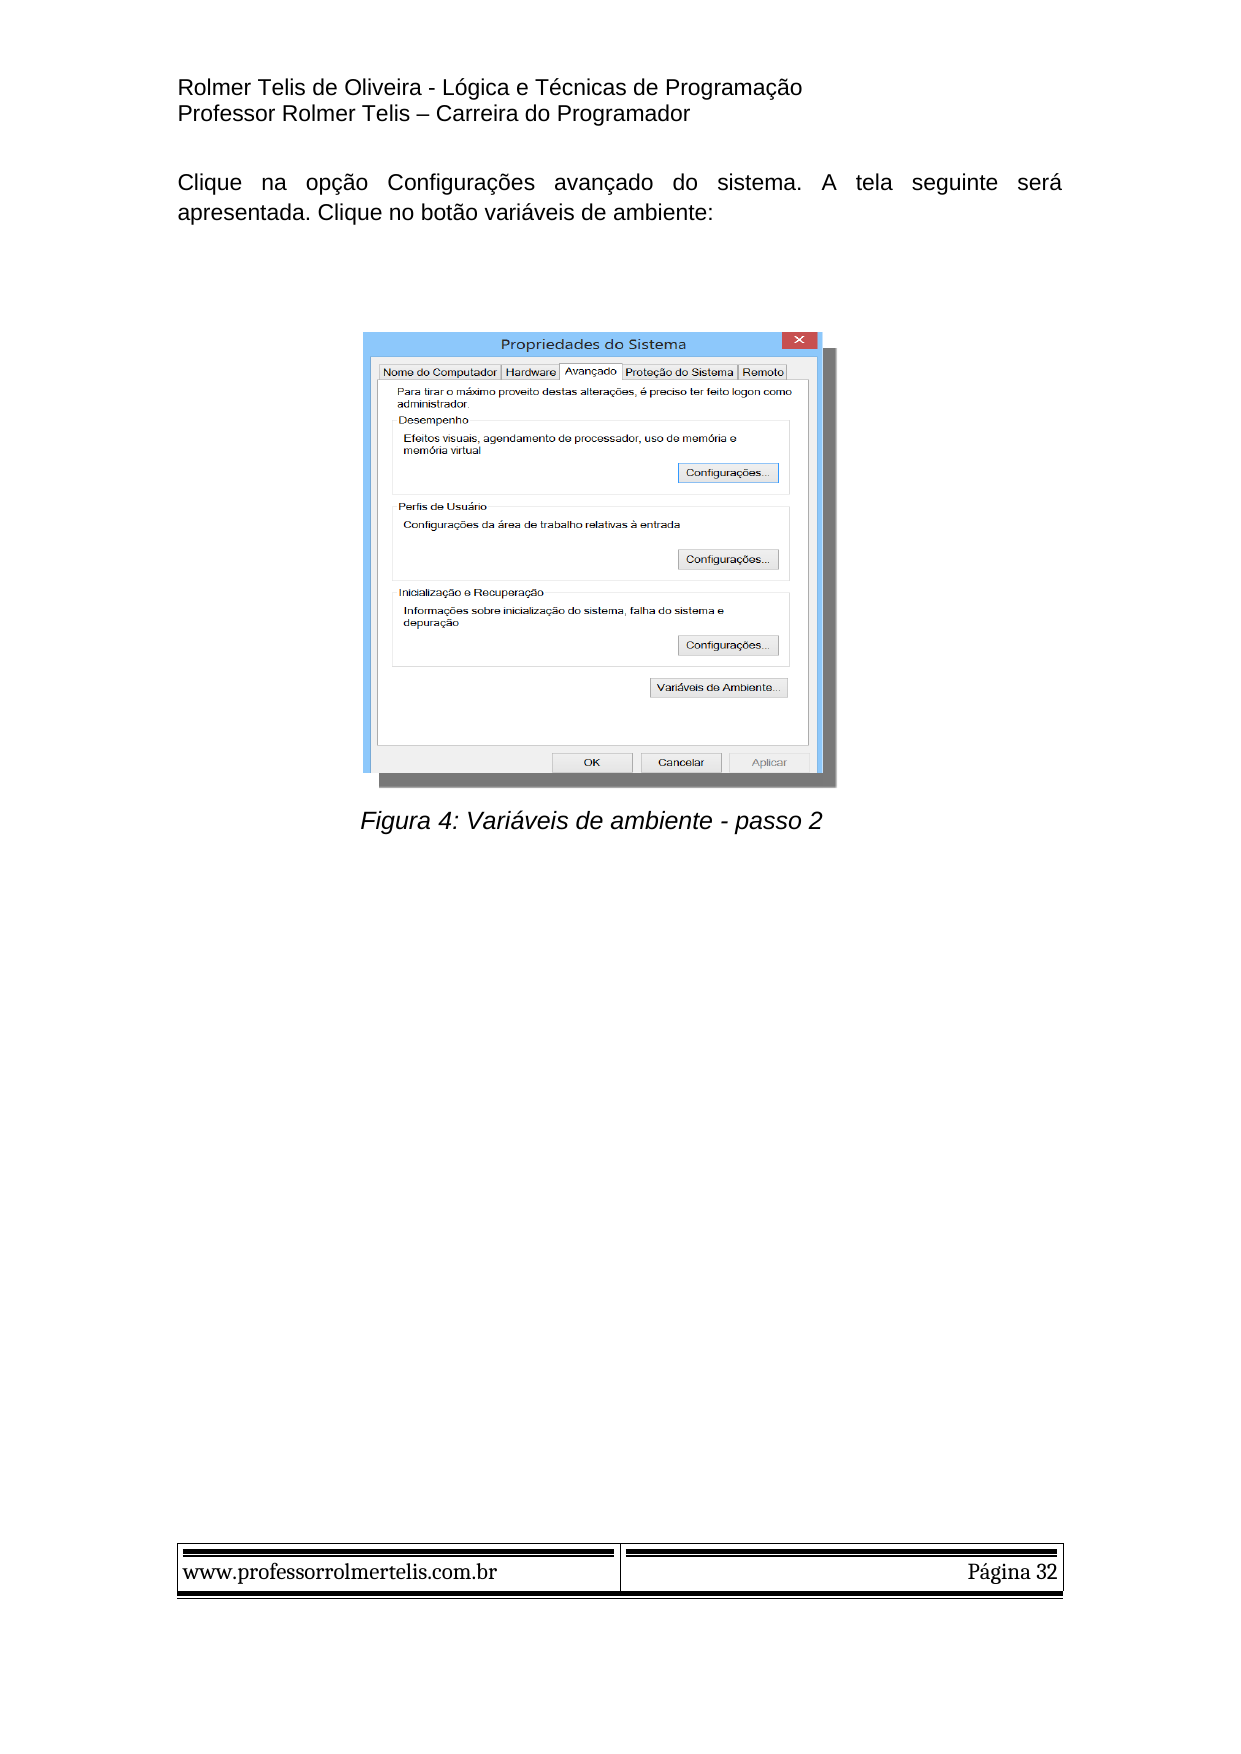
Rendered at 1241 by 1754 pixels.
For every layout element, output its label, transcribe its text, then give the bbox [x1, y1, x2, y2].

text [360, 835, 823, 869]
text Clique na opção Configurações avançado do sistema. A tela seguinte será apresentada. Clique no botão variáveis de ambiente: [177, 168, 1063, 225]
text Figura 4: Variáveis de ambiente - passo 2 [360, 337, 823, 835]
picture [363, 332, 823, 773]
text [360, 325, 823, 337]
